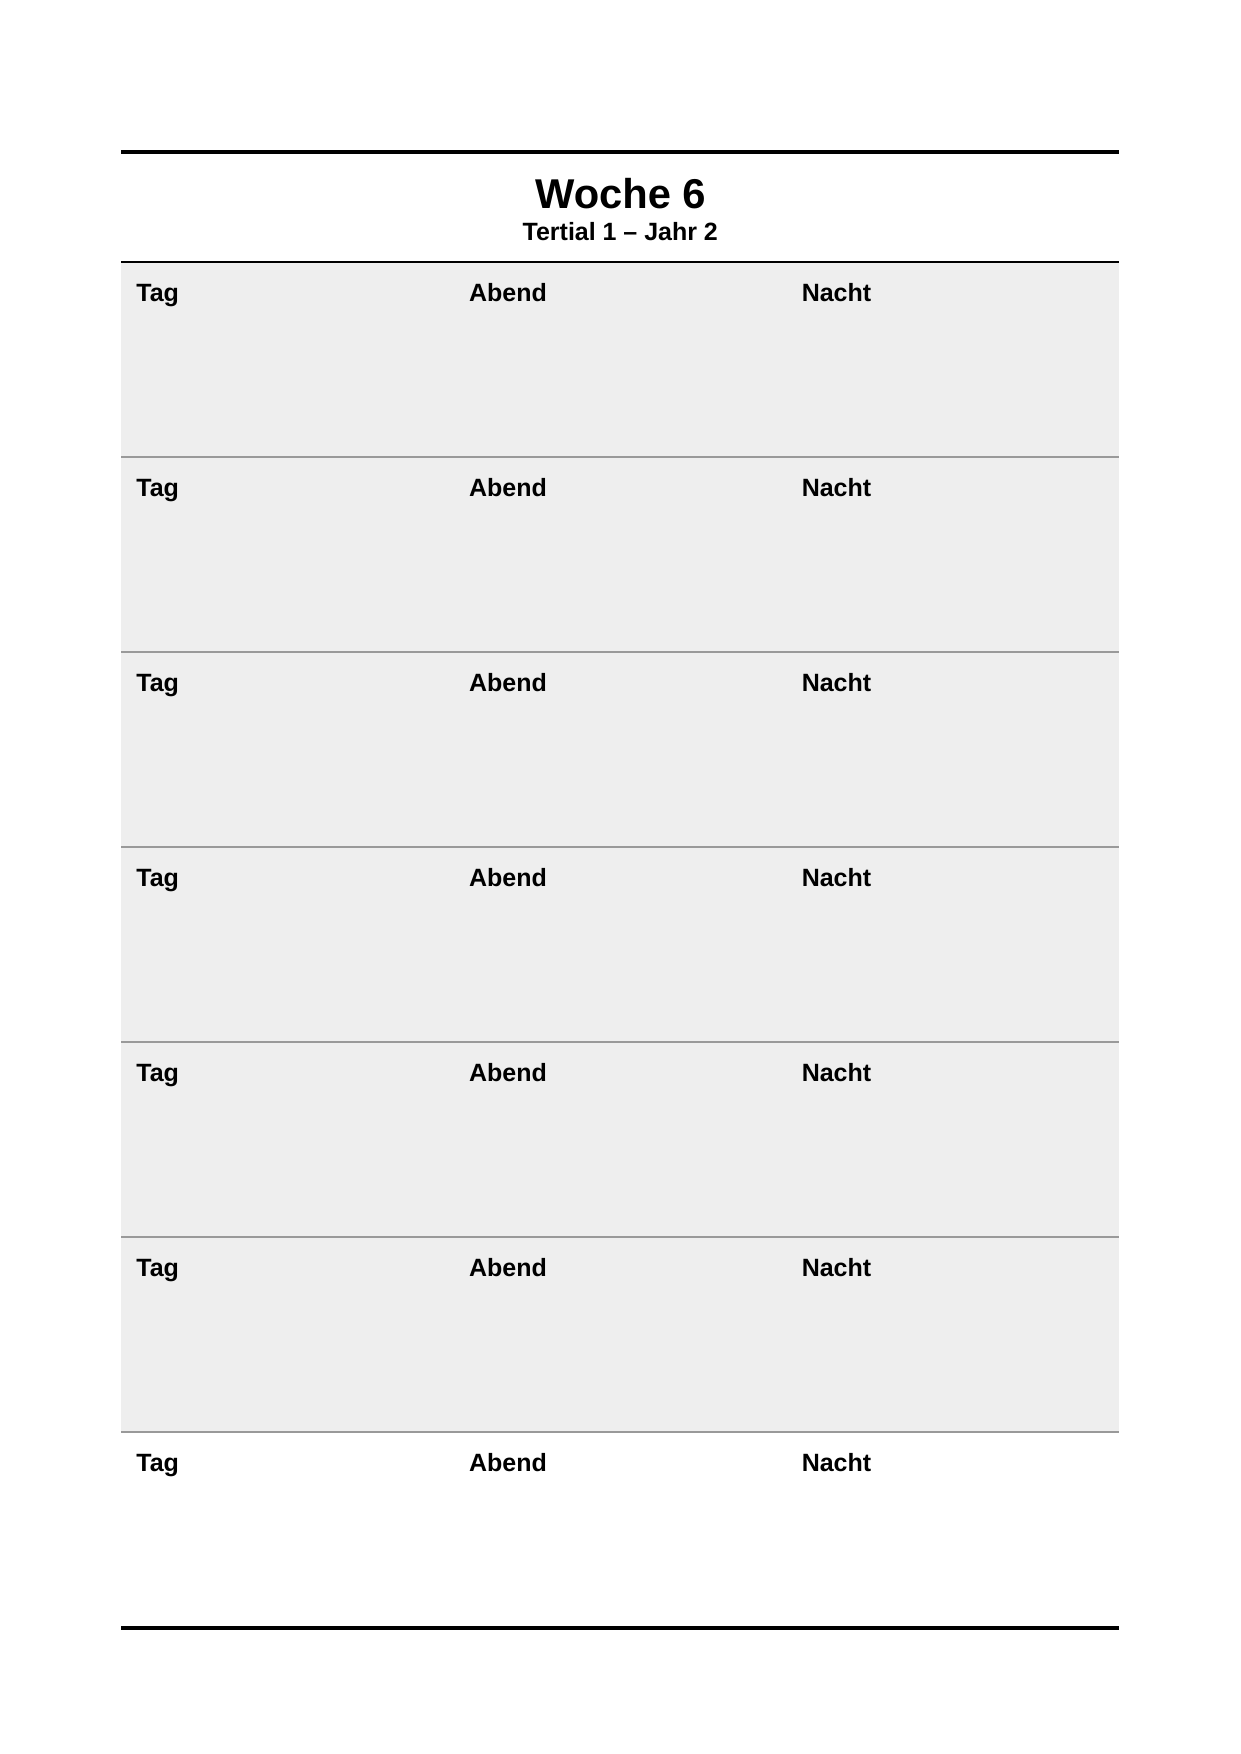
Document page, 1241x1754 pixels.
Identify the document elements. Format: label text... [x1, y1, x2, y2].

table_cell Tag [121, 848, 454, 1041]
table_cell Nacht [787, 653, 1119, 846]
table_cell Nacht [787, 458, 1119, 651]
table_cell Abend [454, 1433, 787, 1626]
table_cell Abend [454, 653, 787, 846]
table_cell Tag [121, 263, 454, 456]
table_header Woche 6 Tertial 1 – Jahr 2 [121, 154, 1119, 261]
table_cell Tag [121, 1238, 454, 1431]
table_cell Nacht [787, 1433, 1119, 1626]
table_cell Tag [121, 653, 454, 846]
table_cell Nacht [787, 263, 1119, 456]
table_cell Abend [454, 263, 787, 456]
table_cell Tag [121, 458, 454, 651]
table_cell Nacht [787, 848, 1119, 1041]
table_cell Nacht [787, 1043, 1119, 1236]
table_cell Abend [454, 1238, 787, 1431]
table_cell Nacht [787, 1238, 1119, 1431]
table_cell Abend [454, 848, 787, 1041]
table_cell Tag [121, 1433, 454, 1626]
table_cell Abend [454, 458, 787, 651]
table_cell Abend [454, 1043, 787, 1236]
table_cell Tag [121, 1043, 454, 1236]
